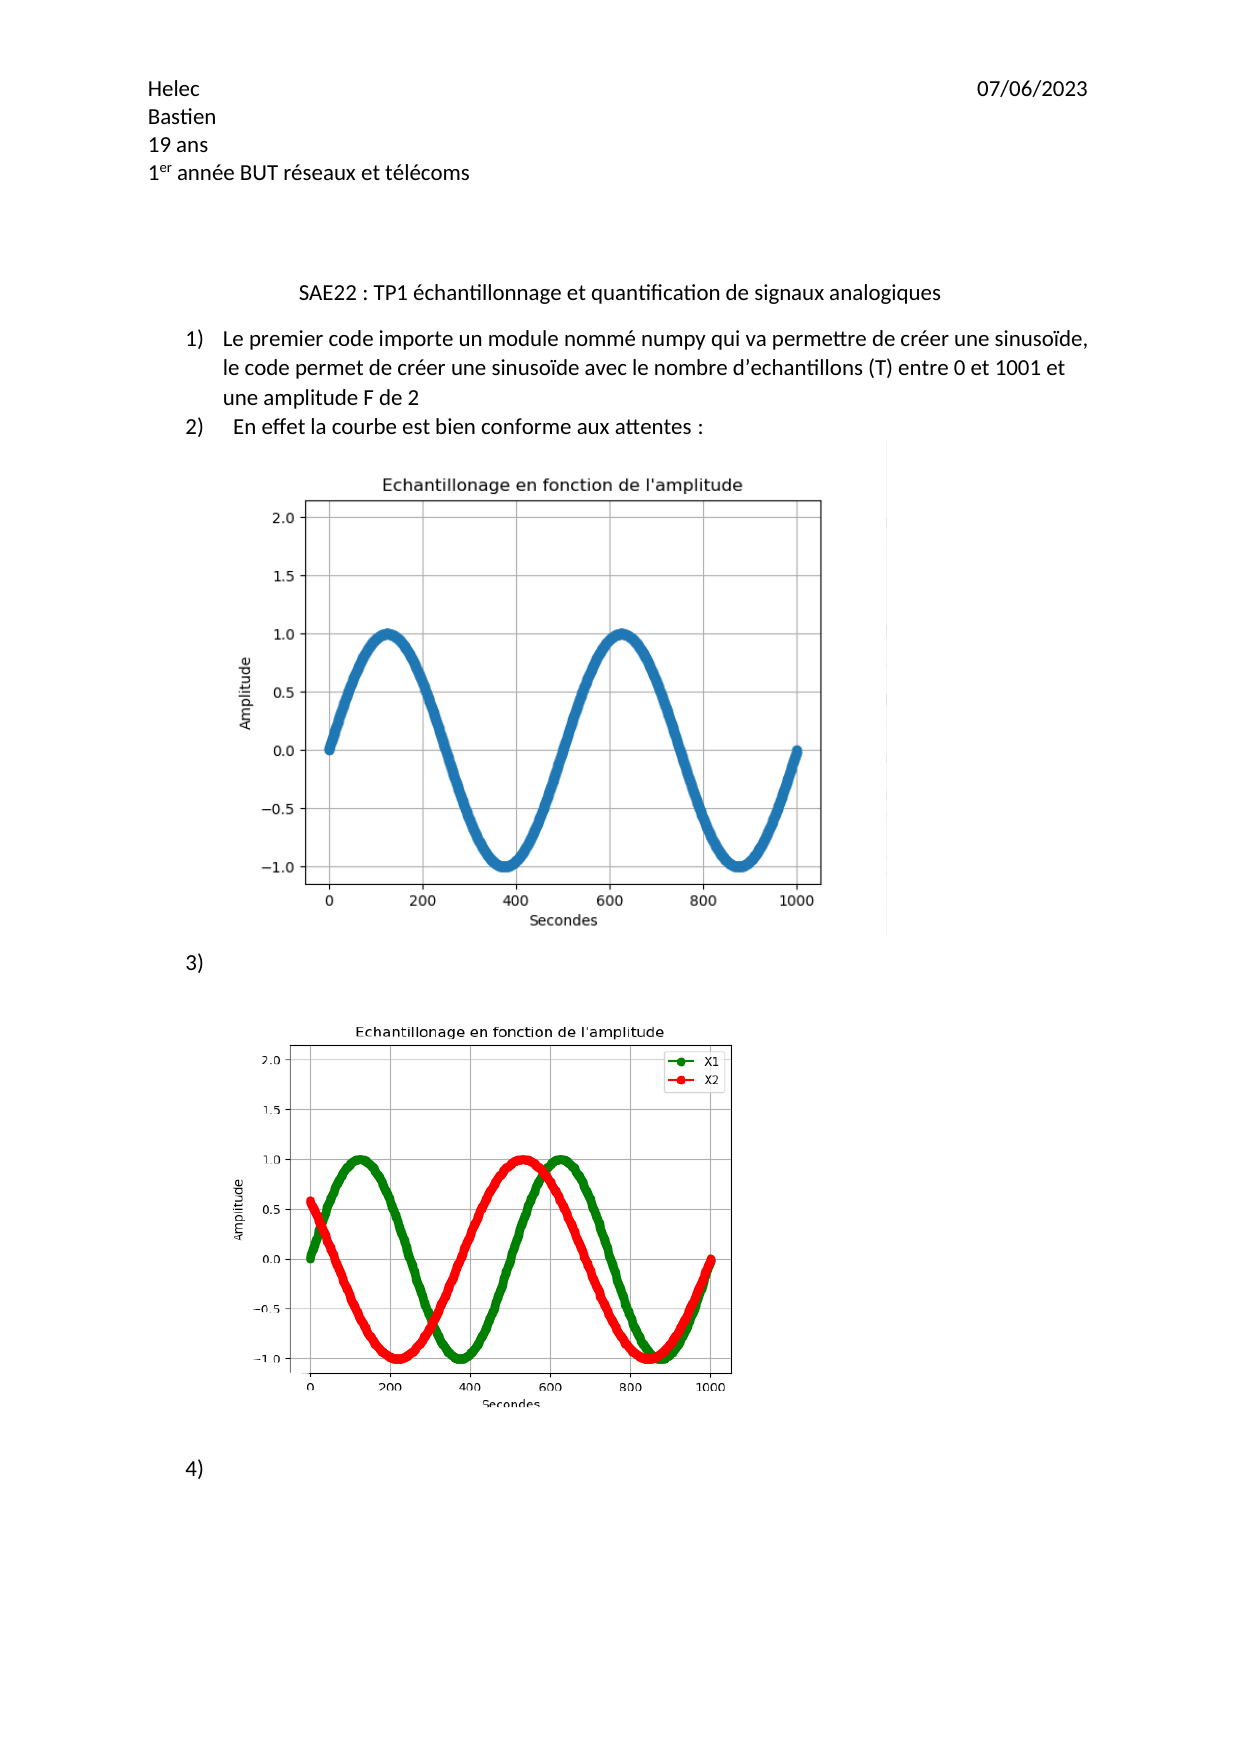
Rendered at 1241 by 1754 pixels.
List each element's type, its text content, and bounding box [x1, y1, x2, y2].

text SAE22 : TP1 échantillonnage et quantification de signaux analogiques [148, 278, 1093, 306]
picture [235, 1023, 789, 1408]
list En effet la courbe est bien conforme aux attentes : [185, 412, 1093, 440]
list Le premier code importe un module nommé numpy qui va permettre de créer une sinusoïde, le code permet de créer une sinusoïde avec le nombre d’echantillons (T) entre 0 et 1001 et une amplitude F de 2 [185, 324, 1093, 411]
picture [223, 441, 889, 935]
